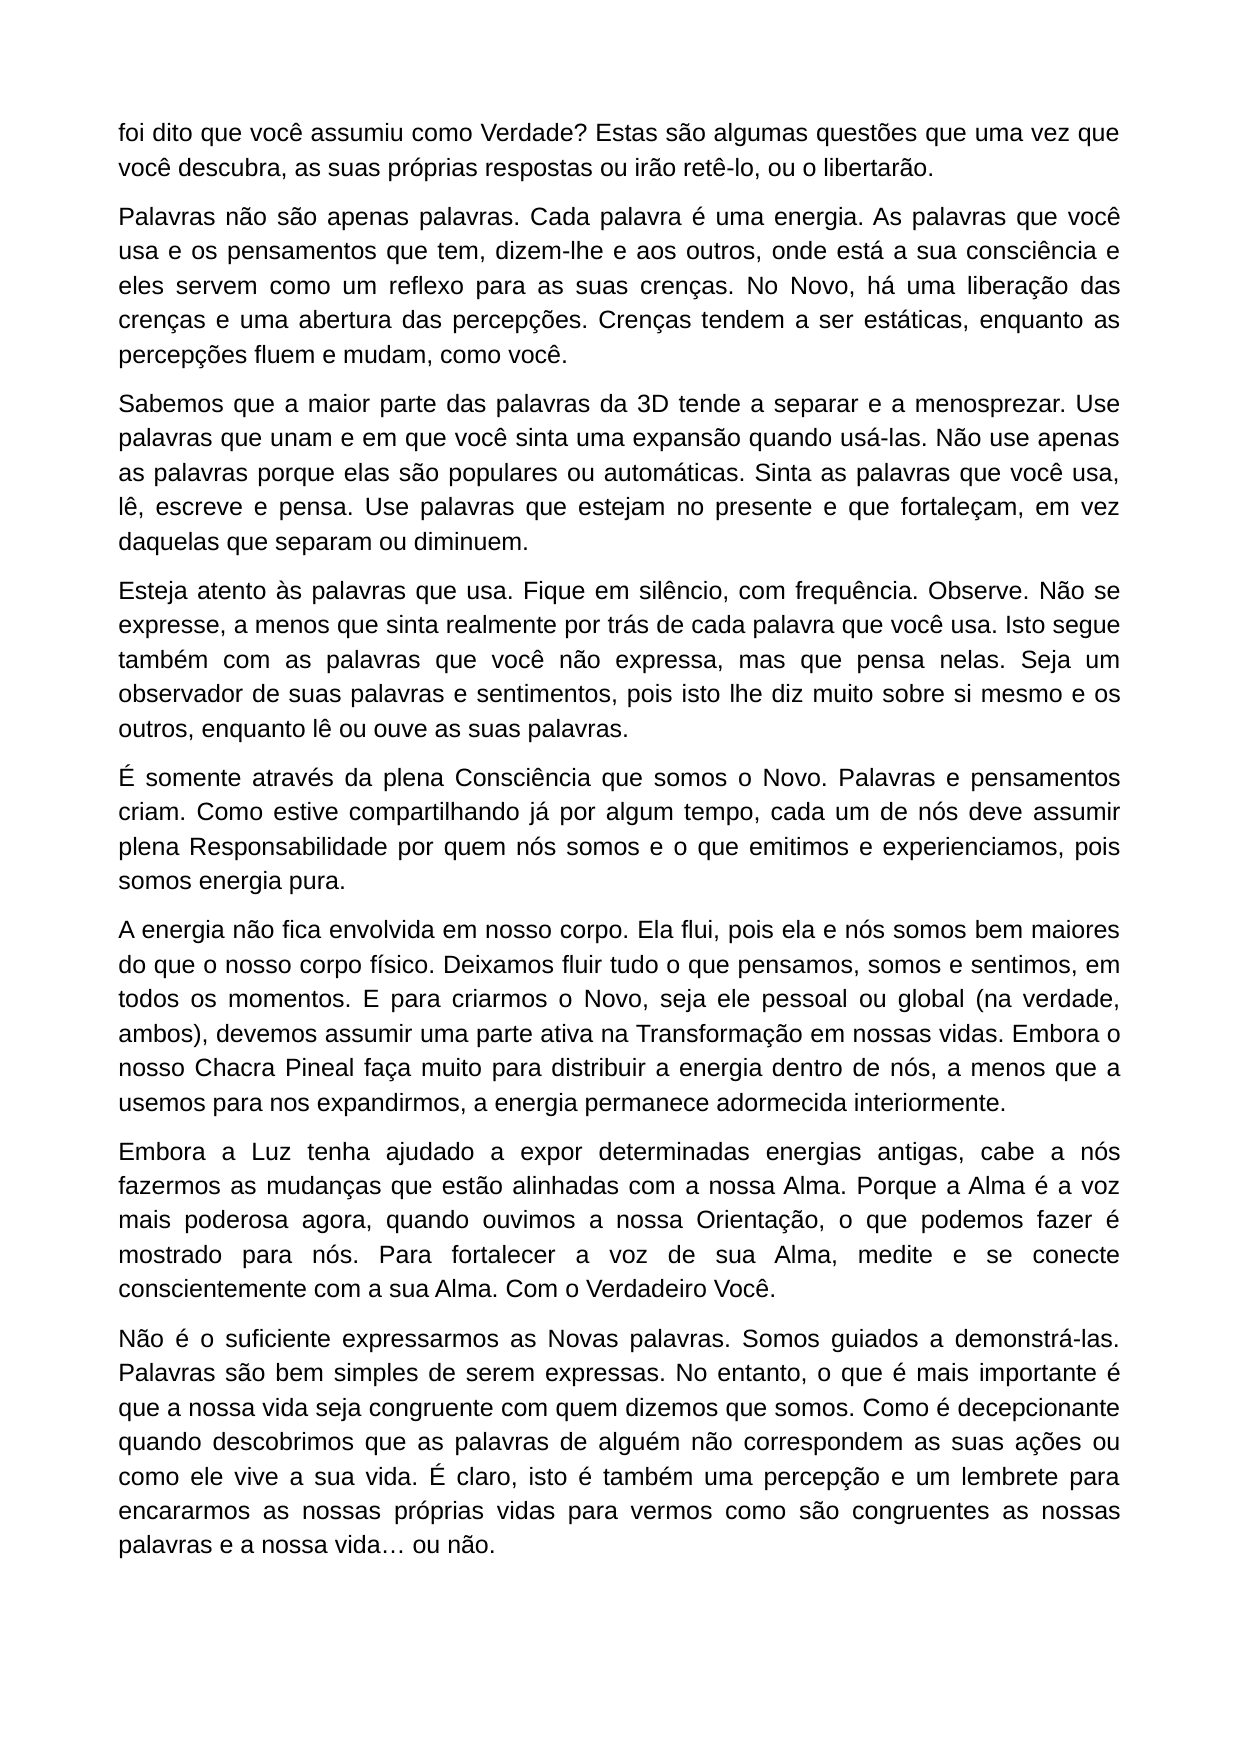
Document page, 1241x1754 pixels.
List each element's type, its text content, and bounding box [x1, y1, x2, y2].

text foi dito que você assumiu como Verdade? Estas são algumas questões que uma vez que você descubra, as suas próprias respostas ou irão retê-lo, ou o libertarão. [118, 118, 1122, 181]
text Palavras não são apenas palavras. Cada palavra é uma energia. As palavras que você usa e os pensamentos que tem, dizem-lhe e aos outros, onde está a sua consciência e eles servem como um reflexo para as suas crenças. No Novo, há uma liberação das crenças e uma abertura das percepções. Crenças tendem a ser estáticas, enquanto as percepções fluem e mudam, como você. [118, 202, 1122, 368]
text Esteja atento às palavras que usa. Fique em silêncio, com frequência. Observe. Não se expresse, a menos que sinta realmente por trás de cada palavra que você usa. Isto segue também com as palavras que você não expressa, mas que pensa nelas. Seja um observador de suas palavras e sentimentos, pois isto lhe diz muito sobre si mesmo e os outros, enquanto lê ou ouve as suas palavras. [118, 576, 1122, 742]
text Não é o suficiente expressarmos as Novas palavras. Somos guiados a demonstrá-las. Palavras são bem simples de serem expressas. No entanto, o que é mais importante é que a nossa vida seja congruente com quem dizemos que somos. Como é decepcionante quando descobrimos que as palavras de alguém não correspondem as suas ações ou como ele vive a sua vida. É claro, isto é também uma percepção e um lembrete para encararmos as nossas próprias vidas para vermos como são congruentes as nossas palavras e a nossa vida… ou não. [118, 1323, 1122, 1559]
text Embora a Luz tenha ajudado a expor determinadas energias antigas, cabe a nós fazermos as mudanças que estão alinhadas com a nossa Alma. Porque a Alma é a voz mais poderosa agora, quando ouvimos a nossa Orientação, o que podemos fazer é mostrado para nós. Para fortalecer a voz de sua Alma, medite e se conecte conscientemente com a sua Alma. Com o Verdadeiro Você. [118, 1137, 1122, 1303]
text Sabemos que a maior parte das palavras da 3D tende a separar e a menosprezar. Use palavras que unam e em que você sinta uma expansão quando usá-las. Não use apenas as palavras porque elas são populares ou automáticas. Sinta as palavras que você usa, lê, escreve e pensa. Use palavras que estejam no presente e que fortaleçam, em vez daquelas que separam ou diminuem. [118, 389, 1122, 555]
text É somente através da plena Consciência que somos o Novo. Palavras e pensamentos criam. Como estive compartilhando já por algum tempo, cada um de nós deve assumir plena Responsabilidade por quem nós somos e o que emitimos e experienciamos, pois somos energia pura. [118, 763, 1122, 895]
text A energia não fica envolvida em nosso corpo. Ela flui, pois ela e nós somos bem maiores do que o nosso corpo físico. Deixamos fluir tudo o que pensamos, somos e sentimos, em todos os momentos. E para criarmos o Novo, seja ele pessoal ou global (na verdade, ambos), devemos assumir uma parte ativa na Transformação em nossas vidas. Embora o nosso Chacra Pineal faça muito para distribuir a energia dentro de nós, a menos que a usemos para nos expandirmos, a energia permanece adormecida interiormente. [118, 915, 1122, 1116]
